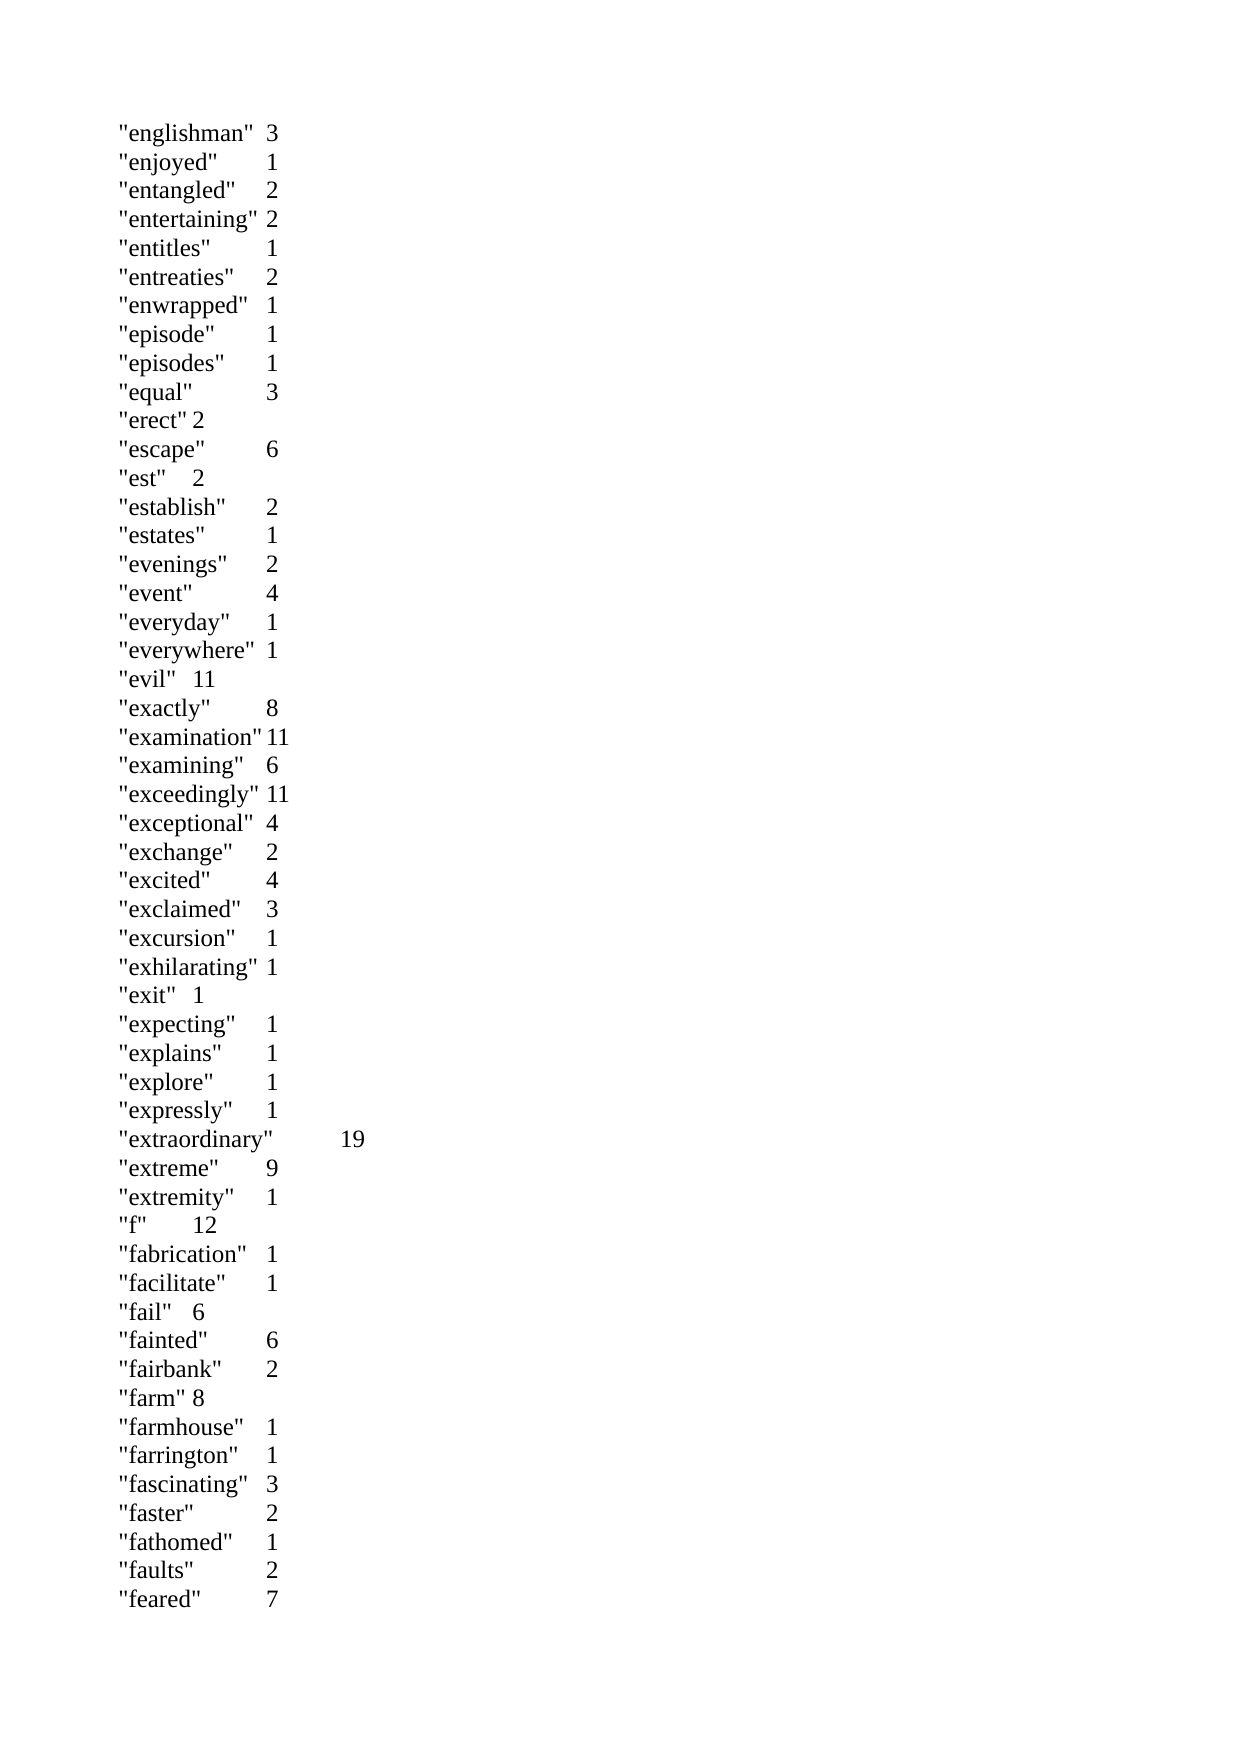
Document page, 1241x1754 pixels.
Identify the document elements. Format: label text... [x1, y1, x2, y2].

text "fascinating" 3 [118, 1469, 1122, 1498]
text "everyday" 1 [118, 607, 1122, 636]
text "farmhouse" 1 [118, 1412, 1122, 1441]
text "examining" 6 [118, 751, 1122, 779]
text "fail" 6 [118, 1297, 1122, 1326]
text "entangled" 2 [118, 176, 1122, 204]
text "fabrication" 1 [118, 1239, 1122, 1268]
text "episodes" 1 [118, 348, 1122, 377]
text "faster" 2 [118, 1498, 1122, 1527]
text "englishman" 3 [118, 118, 1122, 147]
text "exhilarating" 1 [118, 952, 1122, 981]
text "f" 12 [118, 1211, 1122, 1239]
text "escape" 6 [118, 434, 1122, 463]
text "exceptional" 4 [118, 808, 1122, 837]
text "excursion" 1 [118, 923, 1122, 952]
text "exclaimed" 3 [118, 894, 1122, 923]
text "examination" 11 [118, 722, 1122, 751]
text "explains" 1 [118, 1038, 1122, 1067]
text "exit" 1 [118, 981, 1122, 1009]
text "excited" 4 [118, 866, 1122, 894]
text "extraordinary" 19 [118, 1124, 1122, 1153]
text "farm" 8 [118, 1383, 1122, 1412]
text "enwrapped" 1 [118, 291, 1122, 319]
text "enjoyed" 1 [118, 147, 1122, 176]
text "est" 2 [118, 463, 1122, 492]
text "facilitate" 1 [118, 1268, 1122, 1297]
text "fathomed" 1 [118, 1527, 1122, 1556]
text "feared" 7 [118, 1584, 1122, 1613]
text "exchange" 2 [118, 837, 1122, 866]
text "everywhere" 1 [118, 636, 1122, 664]
text "expecting" 1 [118, 1009, 1122, 1038]
text "explore" 1 [118, 1067, 1122, 1096]
text "exactly" 8 [118, 693, 1122, 722]
text "farrington" 1 [118, 1441, 1122, 1469]
text "episode" 1 [118, 319, 1122, 348]
text "fainted" 6 [118, 1326, 1122, 1354]
text "expressly" 1 [118, 1096, 1122, 1124]
text "extreme" 9 [118, 1153, 1122, 1182]
text "estates" 1 [118, 521, 1122, 549]
text "entitles" 1 [118, 233, 1122, 262]
text "entertaining" 2 [118, 204, 1122, 233]
text "event" 4 [118, 578, 1122, 607]
text "entreaties" 2 [118, 262, 1122, 291]
text "exceedingly" 11 [118, 779, 1122, 808]
text "extremity" 1 [118, 1182, 1122, 1211]
text "erect" 2 [118, 406, 1122, 434]
text "evil" 11 [118, 664, 1122, 693]
text "evenings" 2 [118, 549, 1122, 578]
text "equal" 3 [118, 377, 1122, 406]
text "faults" 2 [118, 1556, 1122, 1584]
text "fairbank" 2 [118, 1354, 1122, 1383]
text "establish" 2 [118, 492, 1122, 521]
